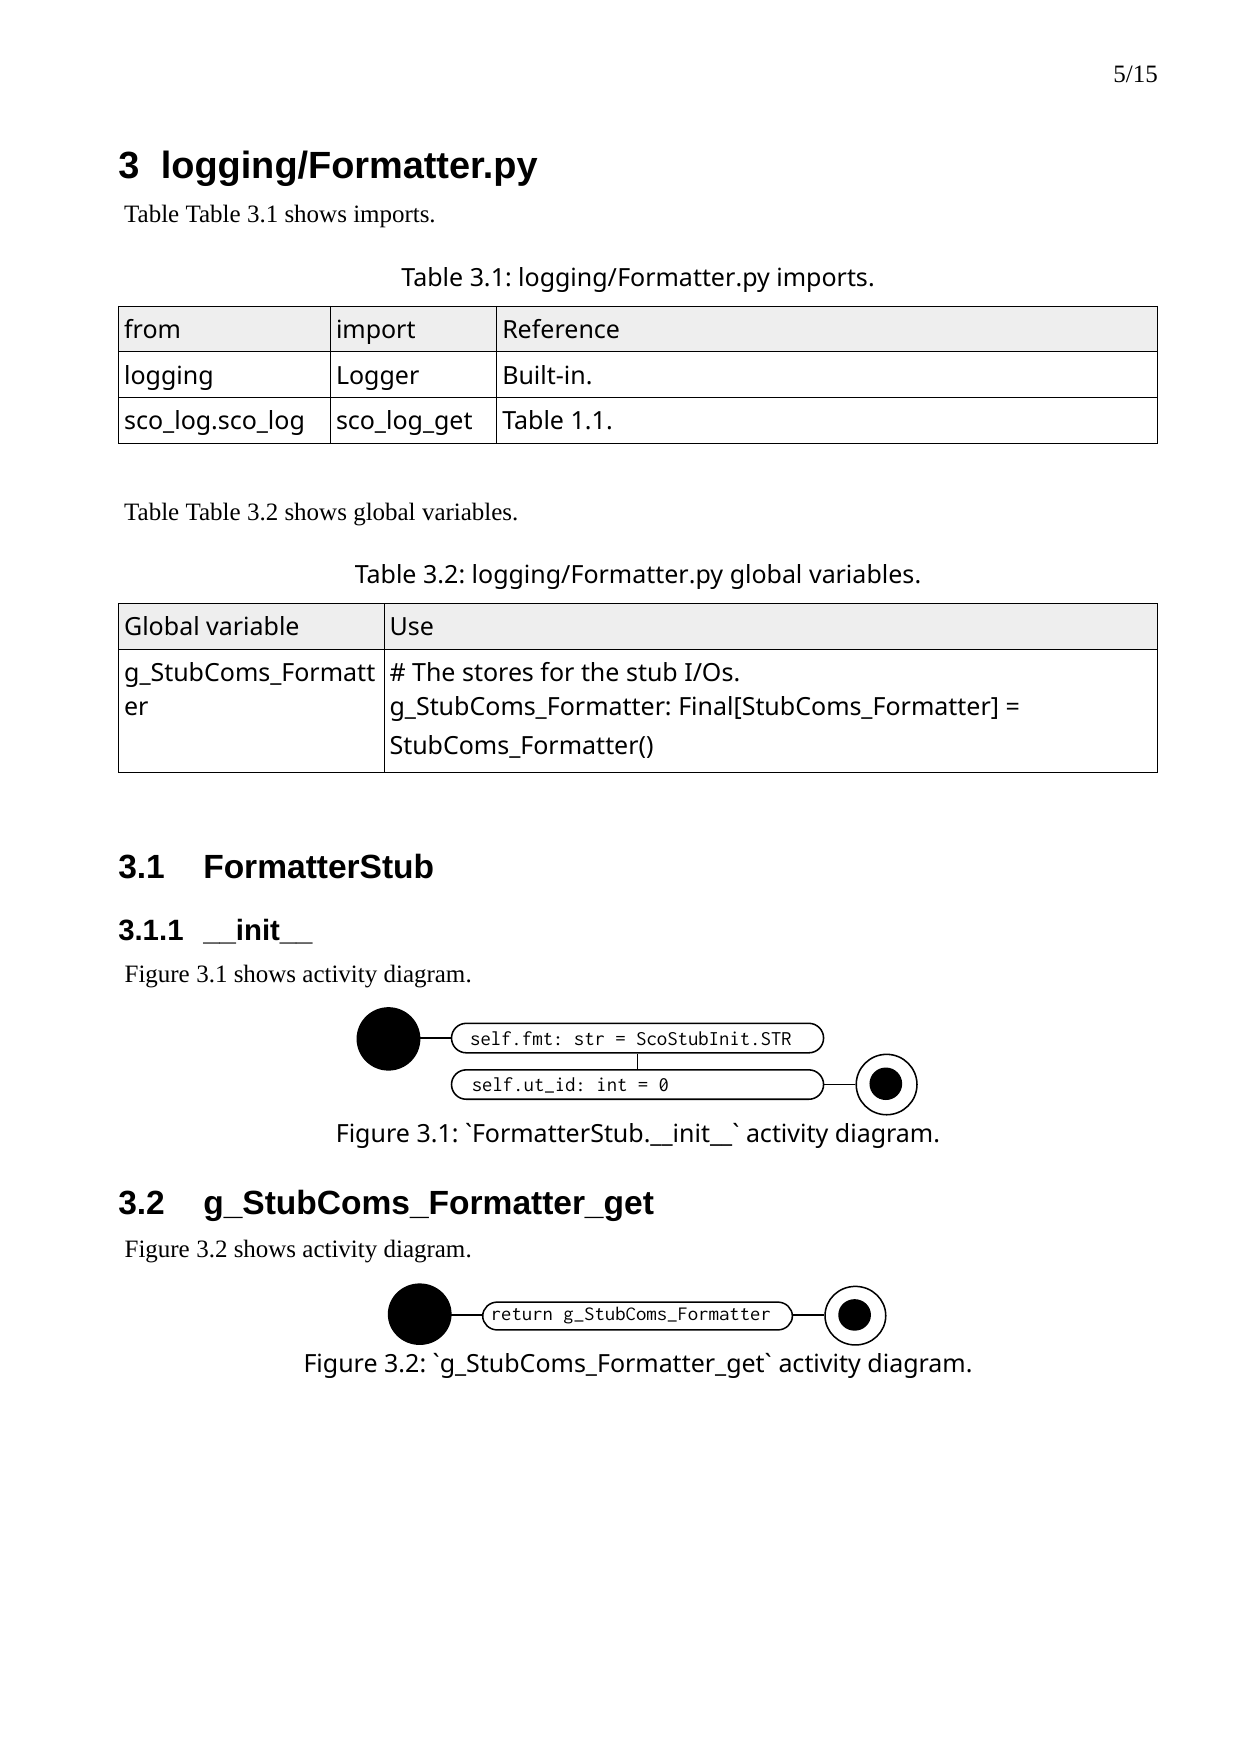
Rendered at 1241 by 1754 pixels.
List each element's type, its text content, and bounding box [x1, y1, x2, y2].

subtitle FormatterStub [118, 847, 1157, 885]
table_cell # The stores for the stub I/Os. g_StubComs_Formatter: Final[StubComs_Formatter] = StubComs_Formatter() [385, 650, 1157, 772]
subtitle logging/Formatter.py [118, 143, 1157, 187]
subtitle g_StubComs_Formatter_get [118, 1183, 1157, 1222]
text Table 3.1 shows imports. [118, 199, 1157, 228]
table_header import [331, 307, 496, 351]
text Figure 3.2 shows activity diagram. [118, 1234, 1157, 1263]
text Table 3.2 shows global variables. [118, 497, 1157, 525]
table_header Use [385, 604, 1157, 649]
text Figure 3.1 shows activity diagram. [118, 959, 1157, 987]
table_cell Logger [331, 352, 496, 397]
text Table 3.2: logging/Formatter.py global variables. [118, 557, 1157, 591]
text Table 3.1: logging/Formatter.py imports. [118, 259, 1157, 293]
table_cell logging [119, 352, 330, 397]
table_header from [119, 307, 330, 351]
table_cell Table 1.1. [497, 398, 1157, 443]
table_cell g_StubComs_Formatter [119, 650, 384, 772]
subtitle __init__ [118, 912, 1157, 946]
text Figure 3.1: `FormatterStub.__init__` activity diagram. [118, 1019, 1157, 1150]
table_header Global variable [119, 604, 384, 649]
table_header Reference [497, 307, 1157, 351]
table_cell sco_log_get [331, 398, 496, 443]
text Figure 3.2: `g_StubComs_Formatter_get` activity diagram. [118, 1294, 1157, 1380]
table_cell sco_log.sco_log [119, 398, 330, 443]
table_cell Built-in. [497, 352, 1157, 397]
